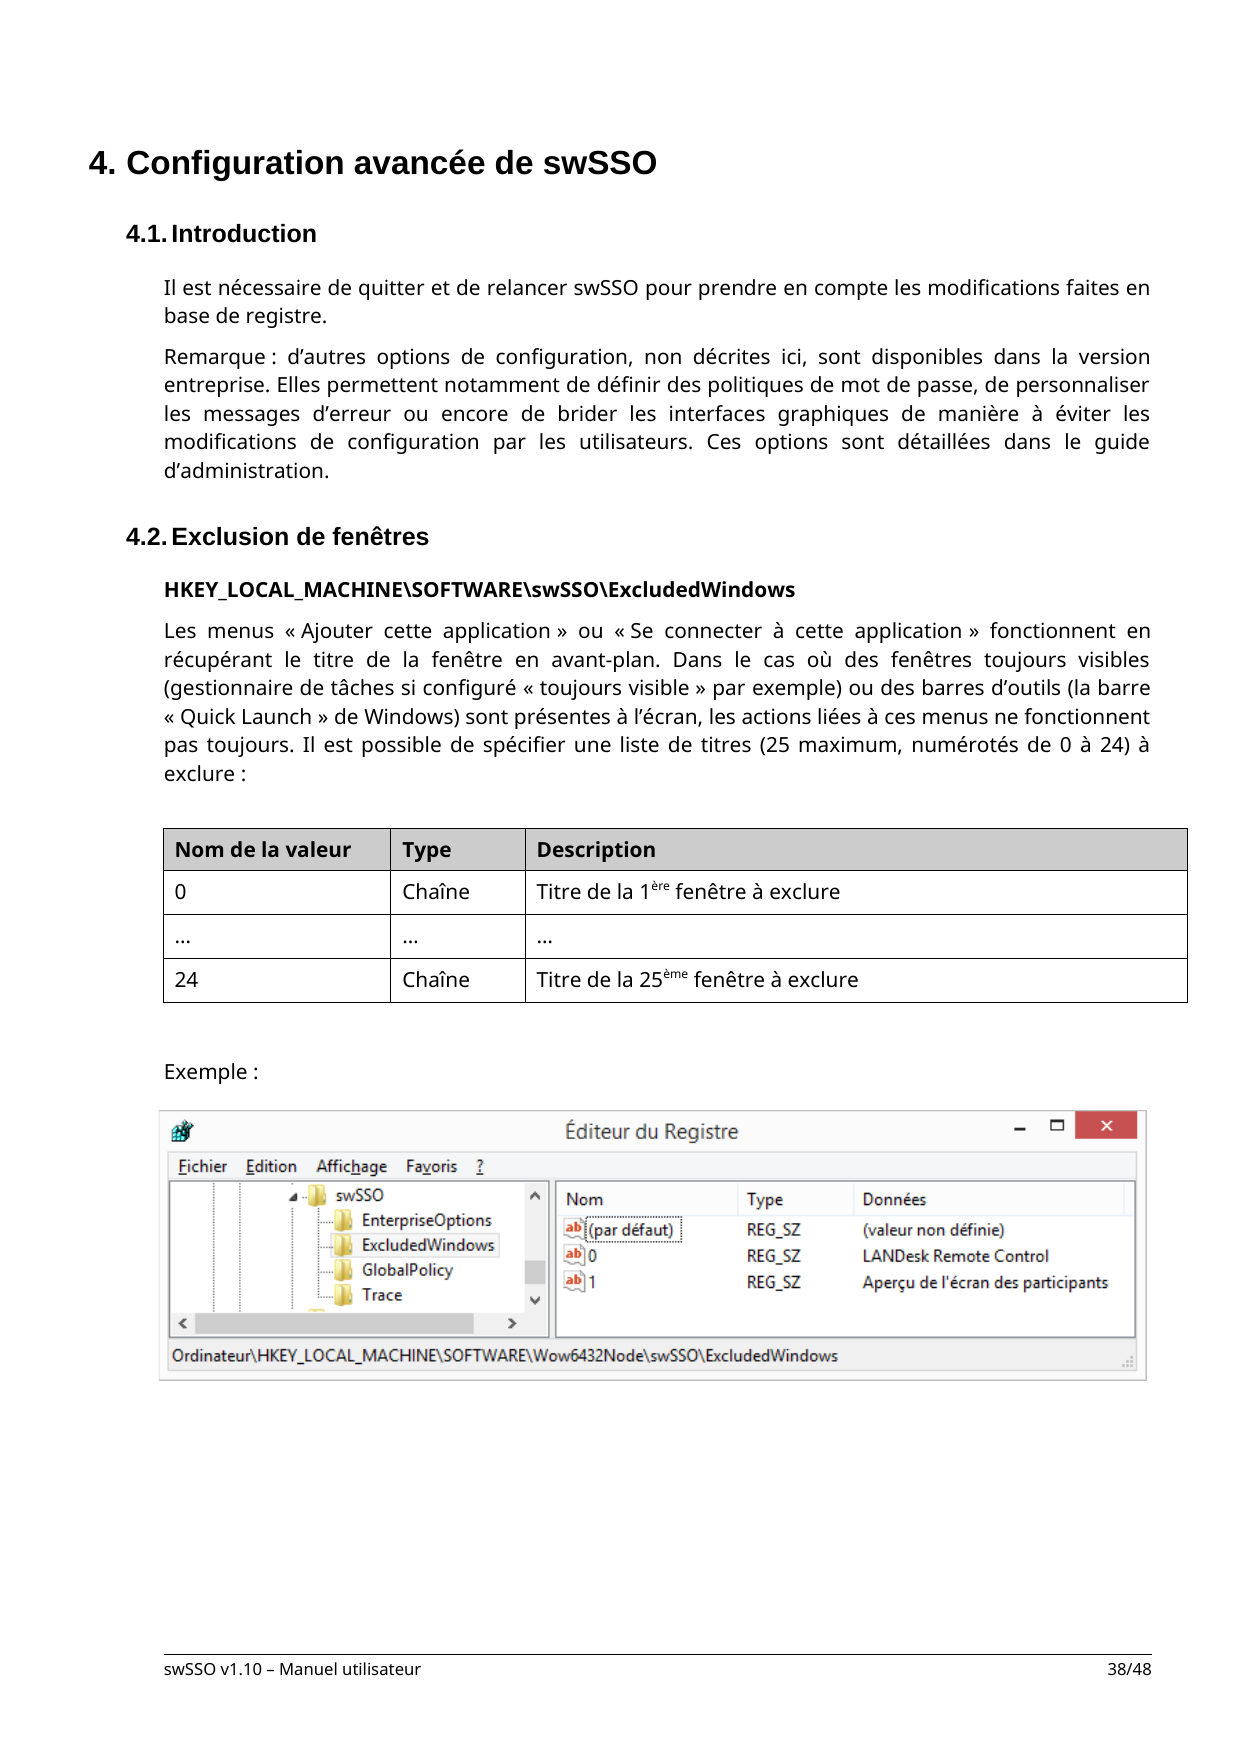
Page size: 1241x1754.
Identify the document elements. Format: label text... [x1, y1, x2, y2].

table_cell Chaîne [391, 959, 525, 1002]
text Remarque : d’autres options de configuration, non décrites ici, sont disponibles dans la version entreprise. Elles permettent notamment de définir des politiques de mot de passe, de personnaliser les messages d’erreur ou encore de brider les interfaces graphiques de manière à éviter les modifications de configuration par les utilisateurs. Ces options sont détaillées dans le guide d’administration. [164, 342, 1152, 484]
text Exemple : [164, 1057, 1152, 1085]
table_cell … [391, 915, 525, 958]
table_cell … [526, 915, 1187, 958]
table_cell … [164, 915, 390, 958]
text Il est nécessaire de quitter et de relancer swSSO pour prendre en compte les modifications faites en base de registre. [164, 273, 1152, 330]
table_header Type [391, 829, 525, 870]
subtitle Exclusion de fenêtres [126, 522, 1152, 551]
table_cell 0 [164, 871, 390, 914]
text Les menus « Ajouter cette application » ou « Se connecter à cette application » fonctionnent en récupérant le titre de la fenêtre en avant-plan. Dans le cas où des fenêtres toujours visibles (gestionnaire de tâches si configuré « toujours visible » par exemple) ou des barres d’outils (la barre « Quick Launch » de Windows) sont présentes à l’écran, les actions liées à ces menus ne fonctionnent pas toujours. Il est possible de spécifier une liste de titres (25 maximum, numérotés de 0 à 24) à exclure : [164, 617, 1152, 787]
subtitle Configuration avancée de swSSO [89, 143, 1152, 182]
text HKEY_LOCAL_MACHINE\SOFTWARE\swSSO\ExcludedWindows [164, 576, 1152, 604]
table_cell 24 [164, 959, 390, 1002]
table_header Description [526, 829, 1187, 870]
table_cell Titre de la 25ème fenêtre à exclure [526, 959, 1187, 1002]
subtitle Introduction [126, 219, 1152, 248]
table_cell Chaîne [391, 871, 525, 914]
table_cell Titre de la 1ère fenêtre à exclure [526, 871, 1187, 914]
table_header Nom de la valeur [164, 829, 390, 870]
picture [158, 1110, 1147, 1381]
